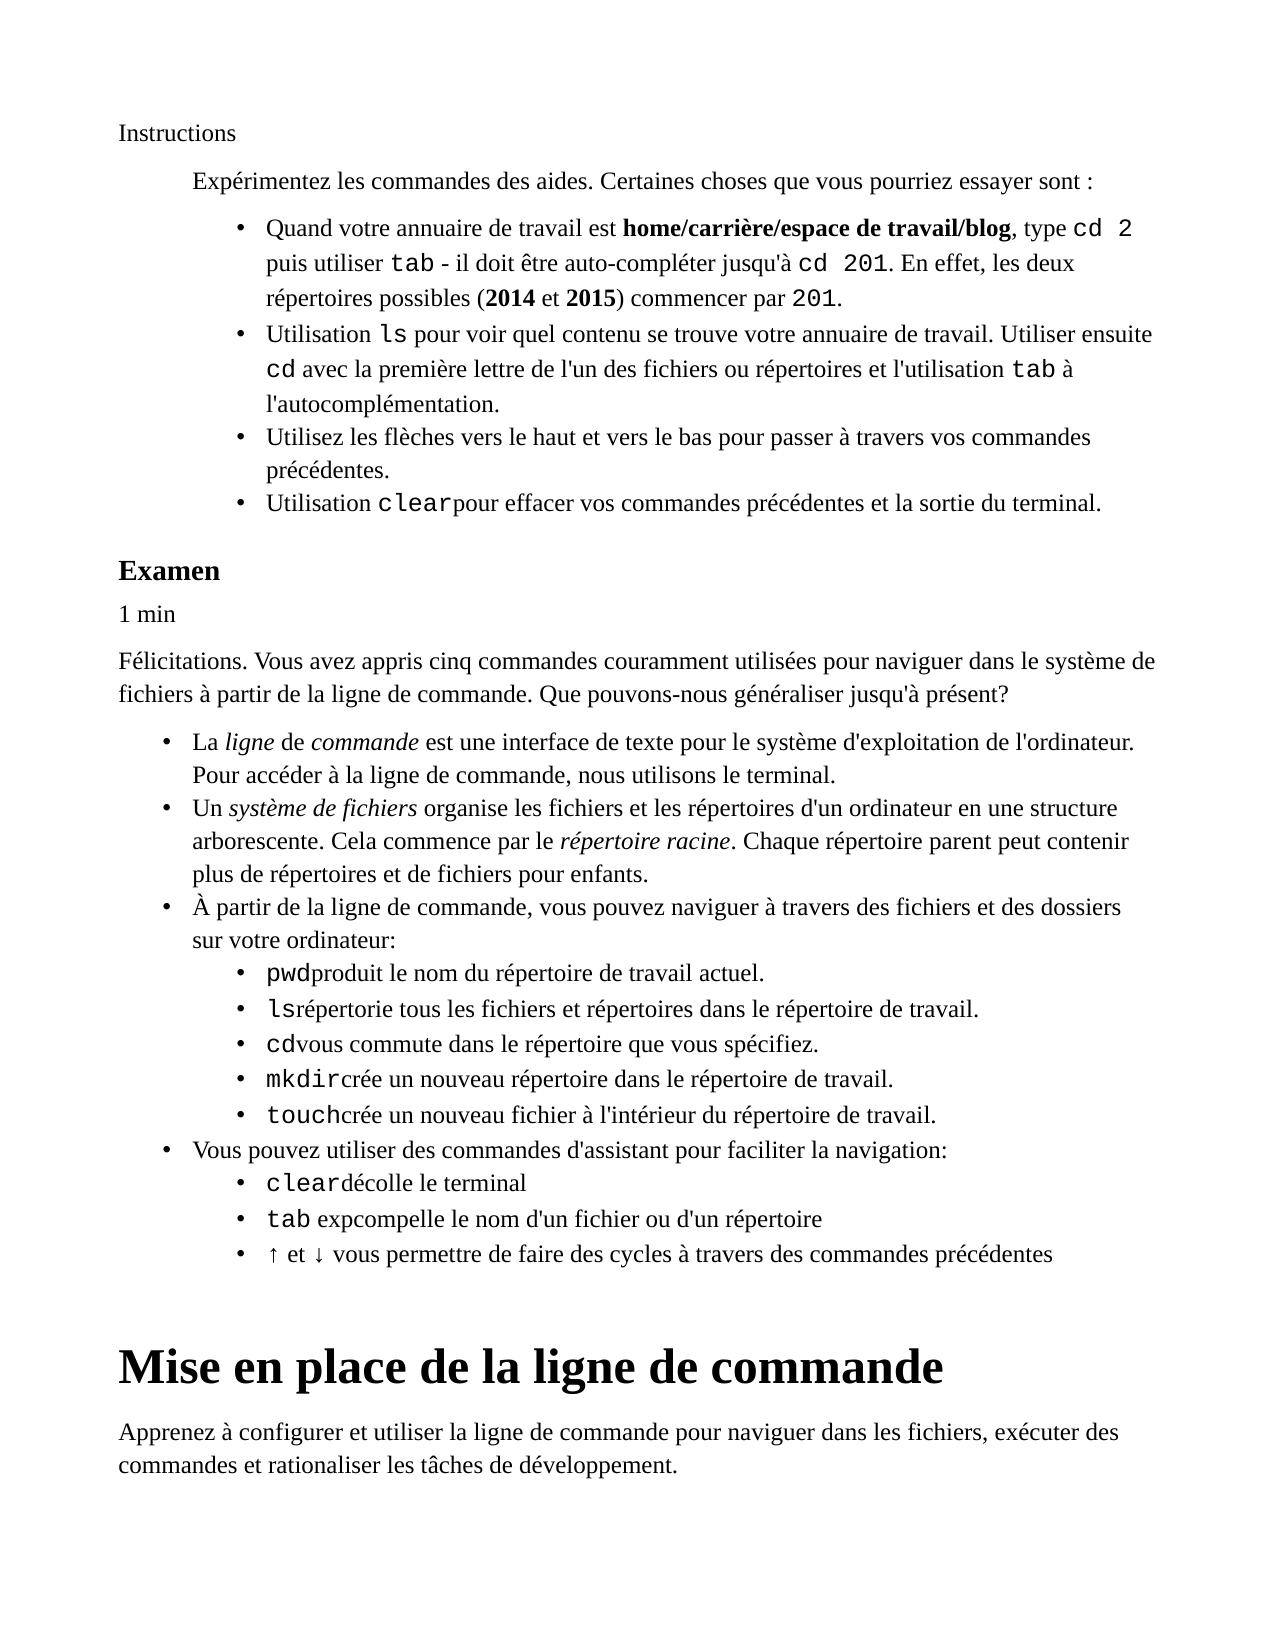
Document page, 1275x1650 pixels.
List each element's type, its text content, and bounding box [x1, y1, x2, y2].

list La ligne de commande est une interface de texte pour le système d'exploitation de l'ordinateur. Pour accéder à la ligne de commande, nous utilisons le terminal. [162, 727, 1157, 789]
list lsrépertorie tous les fichiers et répertoires dans le répertoire de travail. [236, 994, 1157, 1024]
list Utilisation ls pour voir quel contenu se trouve votre annuaire de travail. Utiliser ensuite cd avec la première lettre de l'un des fichiers ou répertoires et l'utilisation tab à l'autocomplémentation. [236, 319, 1157, 418]
list cdvous commute dans le répertoire que vous spécifiez. [236, 1029, 1157, 1060]
text Instructions [118, 118, 1157, 147]
text 1 min [118, 599, 1157, 628]
list Quand votre annuaire de travail est home/carrière/espace de travail/blog, type cd 2 puis utiliser tab - il doit être auto-compléter jusqu'à cd 201. En effet, les deux répertoires possibles (2014 et 2015) commencer par 201. [236, 213, 1157, 314]
list touchcrée un nouveau fichier à l'intérieur du répertoire de travail. [236, 1100, 1157, 1131]
list À partir de la ligne de commande, vous pouvez naviguer à travers des fichiers et des dossiers sur votre ordinateur: [162, 892, 1157, 954]
list Vous pouvez utiliser des commandes d'assistant pour faciliter la navigation: [162, 1135, 1157, 1164]
list pwdproduit le nom du répertoire de travail actuel. [236, 958, 1157, 989]
subtitle Examen [118, 553, 1157, 586]
text Apprenez à configurer et utiliser la ligne de commande pour naviguer dans les fichiers, exécuter des commandes et rationaliser les tâches de développement. [118, 1417, 1157, 1479]
subtitle Mise en place de la ligne de commande [118, 1337, 1157, 1394]
list Un système de fichiers organise les fichiers et les répertoires d'un ordinateur en une structure arborescente. Cela commence par le répertoire racine. Chaque répertoire parent peut contenir plus de répertoires et de fichiers pour enfants. [162, 793, 1157, 888]
list cleardécolle le terminal [236, 1168, 1157, 1199]
list Expérimentez les commandes des aides. Certaines choses que vous pourriez essayer sont : [162, 166, 1157, 194]
list mkdircrée un nouveau répertoire dans le répertoire de travail. [236, 1064, 1157, 1095]
list tab expcompelle le nom d'un fichier ou d'un répertoire [236, 1204, 1157, 1234]
list ↑ et ↓ vous permettre de faire des cycles à travers des commandes précédentes [236, 1239, 1157, 1270]
list Utilisation clearpour effacer vos commandes précédentes et la sortie du terminal. [236, 488, 1157, 519]
list Utilisez les flèches vers le haut et vers le bas pour passer à travers vos commandes précédentes. [236, 422, 1157, 484]
text Félicitations. Vous avez appris cinq commandes couramment utilisées pour naviguer dans le système de fichiers à partir de la ligne de commande. Que pouvons-nous généraliser jusqu'à présent? [118, 646, 1157, 708]
